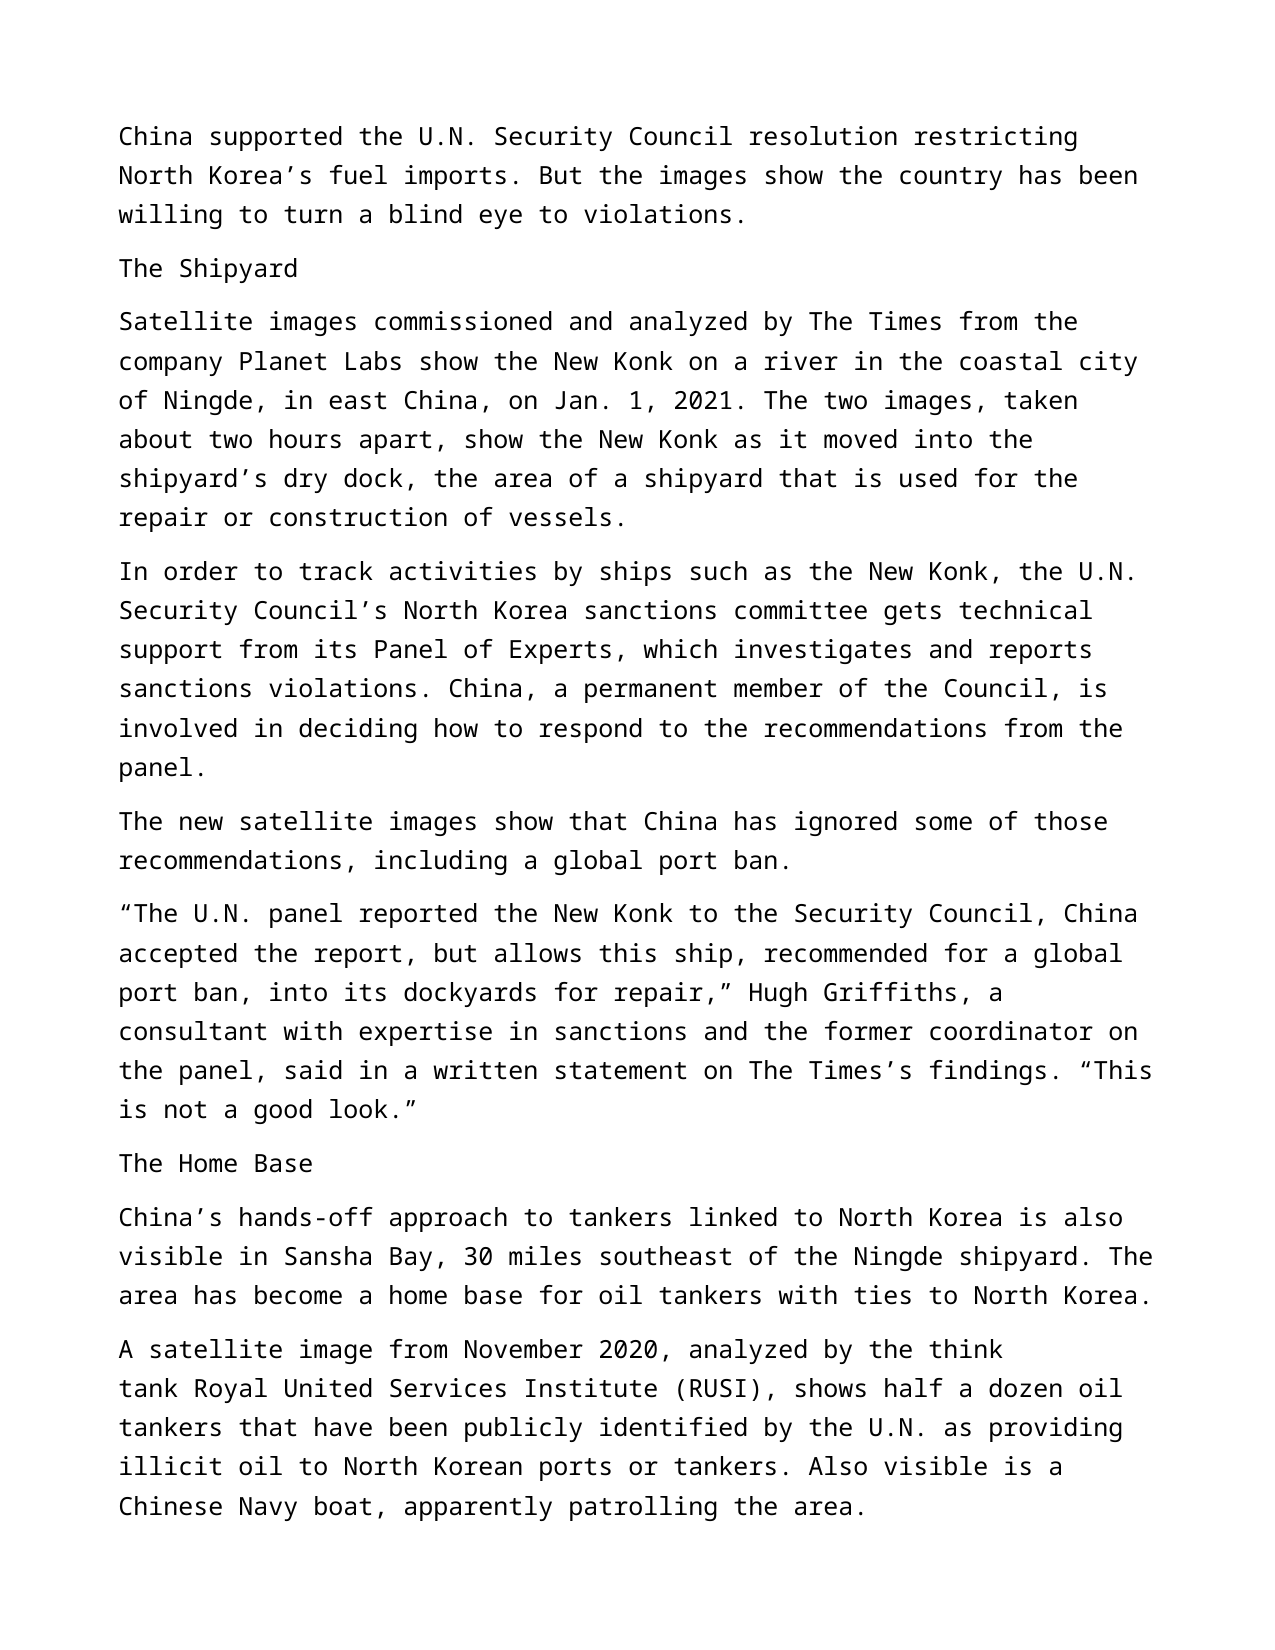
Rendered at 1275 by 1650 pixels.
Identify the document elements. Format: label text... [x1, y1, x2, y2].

text China supported the U.N. Security Council resolution restricting North Korea’s fuel imports. But the images show the country has been willing to turn a blind eye to violations. [118, 118, 1157, 231]
text The Shipyard [118, 250, 1157, 284]
text A satellite image from November 2020, analyzed by the think tank Royal United Services Institute (RUSI), shows half a dozen oil tankers that have been publicly identified by the U.N. as providing illicit oil to North Korean ports or tankers. Also visible is a Chinese Navy boat, apparently patrolling the area. [118, 1331, 1157, 1522]
text China’s hands-off approach to tankers linked to North Korea is also visible in Sansha Bay, 30 miles southeast of the Ningde shipyard. The area has become a home base for oil tankers with ties to North Korea. [118, 1199, 1157, 1312]
text Satellite images commissioned and analyzed by The Times from the company Planet Labs show the New Konk on a river in the coastal city of Ningde, in east China, on Jan. 1, 2021. The two images, taken about two hours apart, show the New Konk as it moved into the shipyard’s dry dock, the area of a shipyard that is used for the repair or construction of vessels. [118, 304, 1157, 534]
text The new satellite images show that China has ignored some of those recommendations, including a global port ban. [118, 803, 1157, 876]
text In order to track activities by ships such as the New Konk, the U.N. Security Council’s North Korea sanctions committee gets technical support from its Panel of Experts, which investigates and reports sanctions violations. China, a permanent member of the Council, is involved in deciding how to respond to the recommendations from the panel. [118, 553, 1157, 783]
text “The U.N. panel reported the New Konk to the Security Council, China accepted the report, but allows this ship, recommended for a global port ban, into its dockyards for repair,” Hugh Griffiths, a consultant with expertise in sanctions and the former coordinator on the panel, said in a written statement on The Times’s findings. “This is not a good look.” [118, 896, 1157, 1126]
text The Home Base [118, 1146, 1157, 1180]
